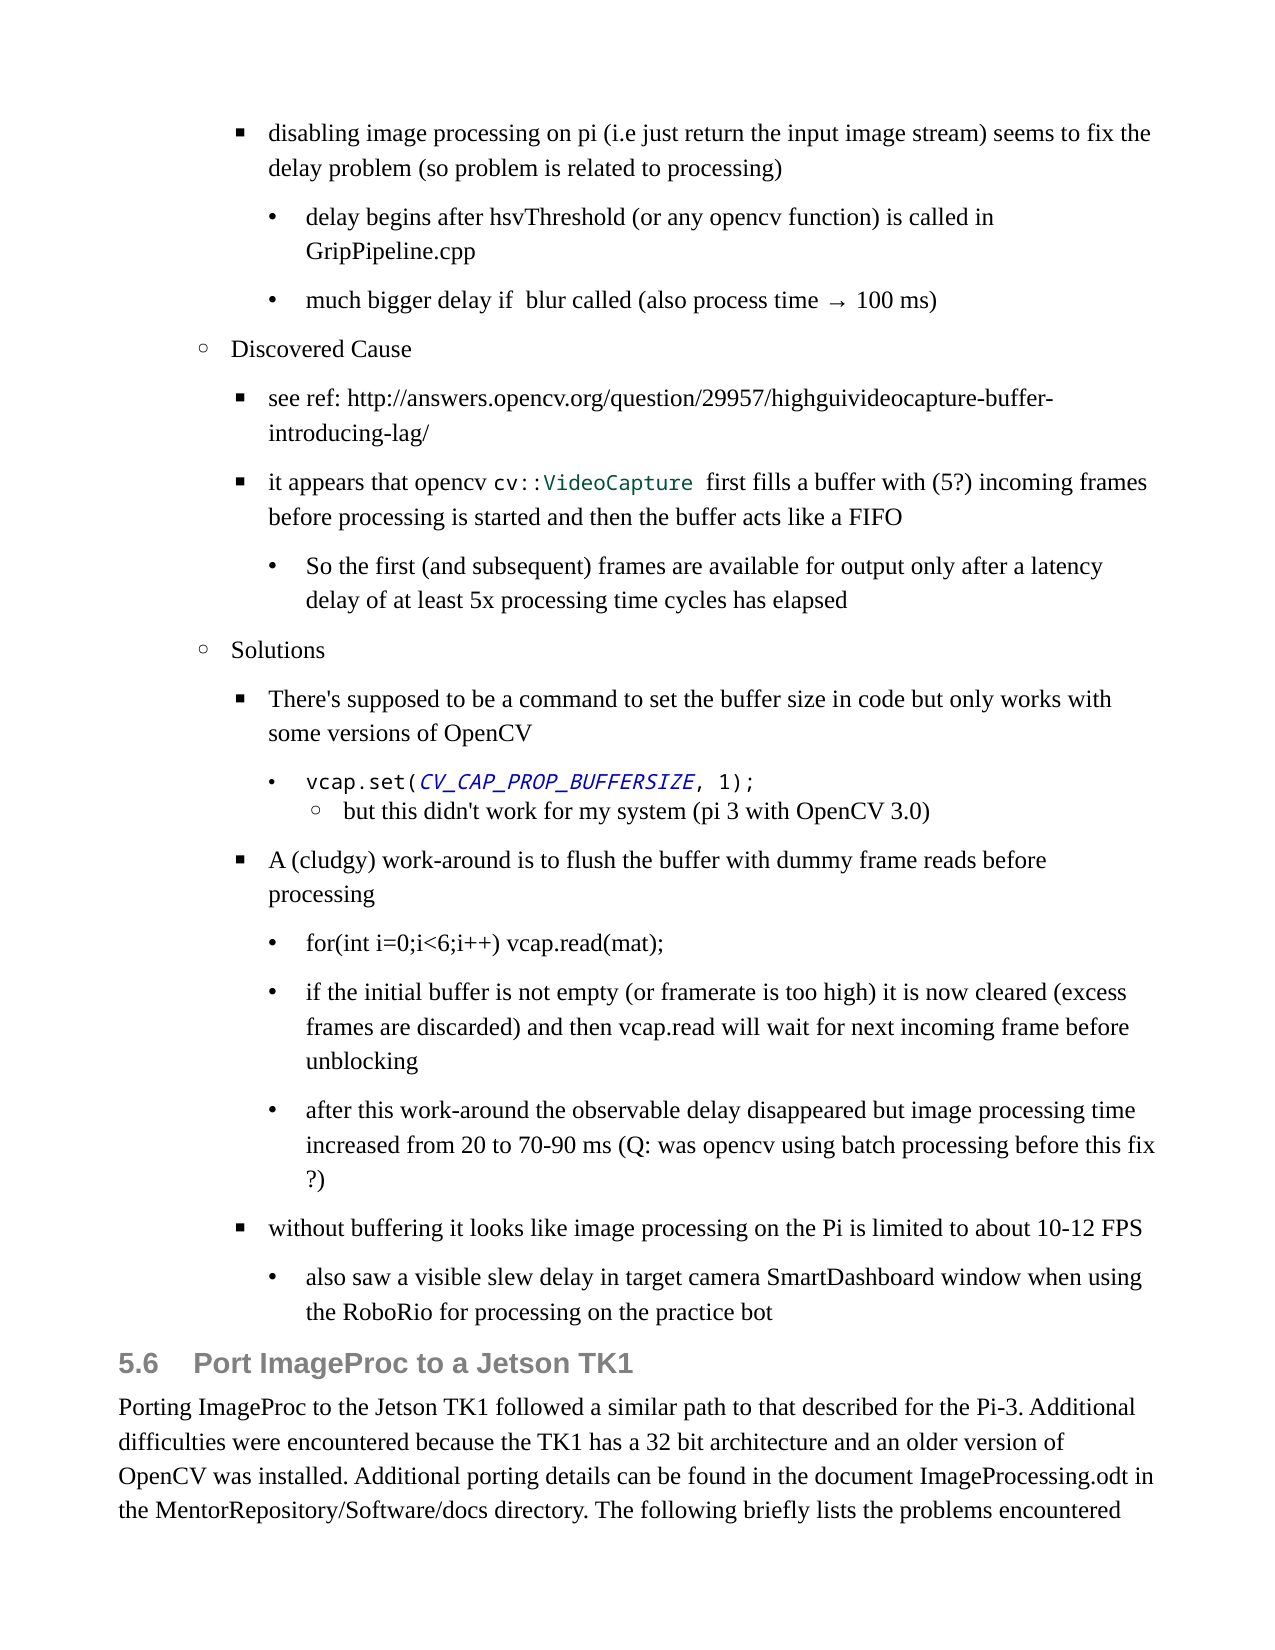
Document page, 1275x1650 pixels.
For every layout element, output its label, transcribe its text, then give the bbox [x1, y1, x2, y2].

list So the first (and subsequent) frames are available for output only after a latency delay of at least 5x processing time cycles has elapsed [268, 551, 1157, 614]
list A (cludgy) work-around is to flush the buffer with dummy frame reads before processing [231, 845, 1157, 908]
list delay begins after hsvThreshold (or any opencv function) is called in GripPipeline.cpp [268, 202, 1157, 265]
list see ref: http://answers.opencv.org/question/29957/highguivideocapture-buffer-introducing-lag/ [231, 383, 1157, 447]
list also saw a visible slew delay in target camera SmartDashboard window when using the RoboRio for processing on the practice bot [268, 1262, 1157, 1326]
list for(int i=0;i<6;i++) vcap.read(mat); [268, 928, 1157, 957]
list after this work-around the observable delay disappeared but image processing time increased from 20 to 70-90 ms (Q: was opencv using batch processing before this fix ?) [268, 1095, 1157, 1193]
list There's supposed to be a command to set the buffer size in code but only works with some versions of OpenCV [231, 684, 1157, 747]
list it appears that opencv cv::VideoCapture first fills a buffer with (5?) incoming frames before processing is started and then the buffer acts like a FIFO [231, 467, 1157, 531]
list disabling image processing on pi (i.e just return the input image stream) seems to fix the delay problem (so problem is related to processing) [231, 118, 1157, 181]
list but this didn't work for my system (pi 3 with OpenCV 3.0) [306, 796, 1157, 824]
list Discovered Cause [193, 334, 1157, 363]
list if the initial buffer is not empty (or framerate is too high) it is now cleared (excess frames are discarded) and then vcap.read will wait for next incoming frame before unblocking [268, 977, 1157, 1075]
list much bigger delay if blur called (also process time → 100 ms) [268, 285, 1157, 314]
text Porting ImageProc to the Jetson TK1 followed a similar path to that described for the Pi-3. Additional difficulties were encountered because the TK1 has a 32 bit architecture and an older version of OpenCV was installed. Additional porting details can be found in the document ImageProcessing.odt in the MentorRepository/Software/docs directory. The following briefly lists the problems encountered [118, 1392, 1157, 1524]
subtitle Port ImageProc to a Jetson TK1 [118, 1346, 1157, 1379]
list without buffering it looks like image processing on the Pi is limited to about 10-12 FPS [231, 1213, 1157, 1242]
list vcap.set(CV_CAP_PROP_BUFFERSIZE, 1); [268, 767, 1157, 796]
list Solutions [193, 635, 1157, 663]
